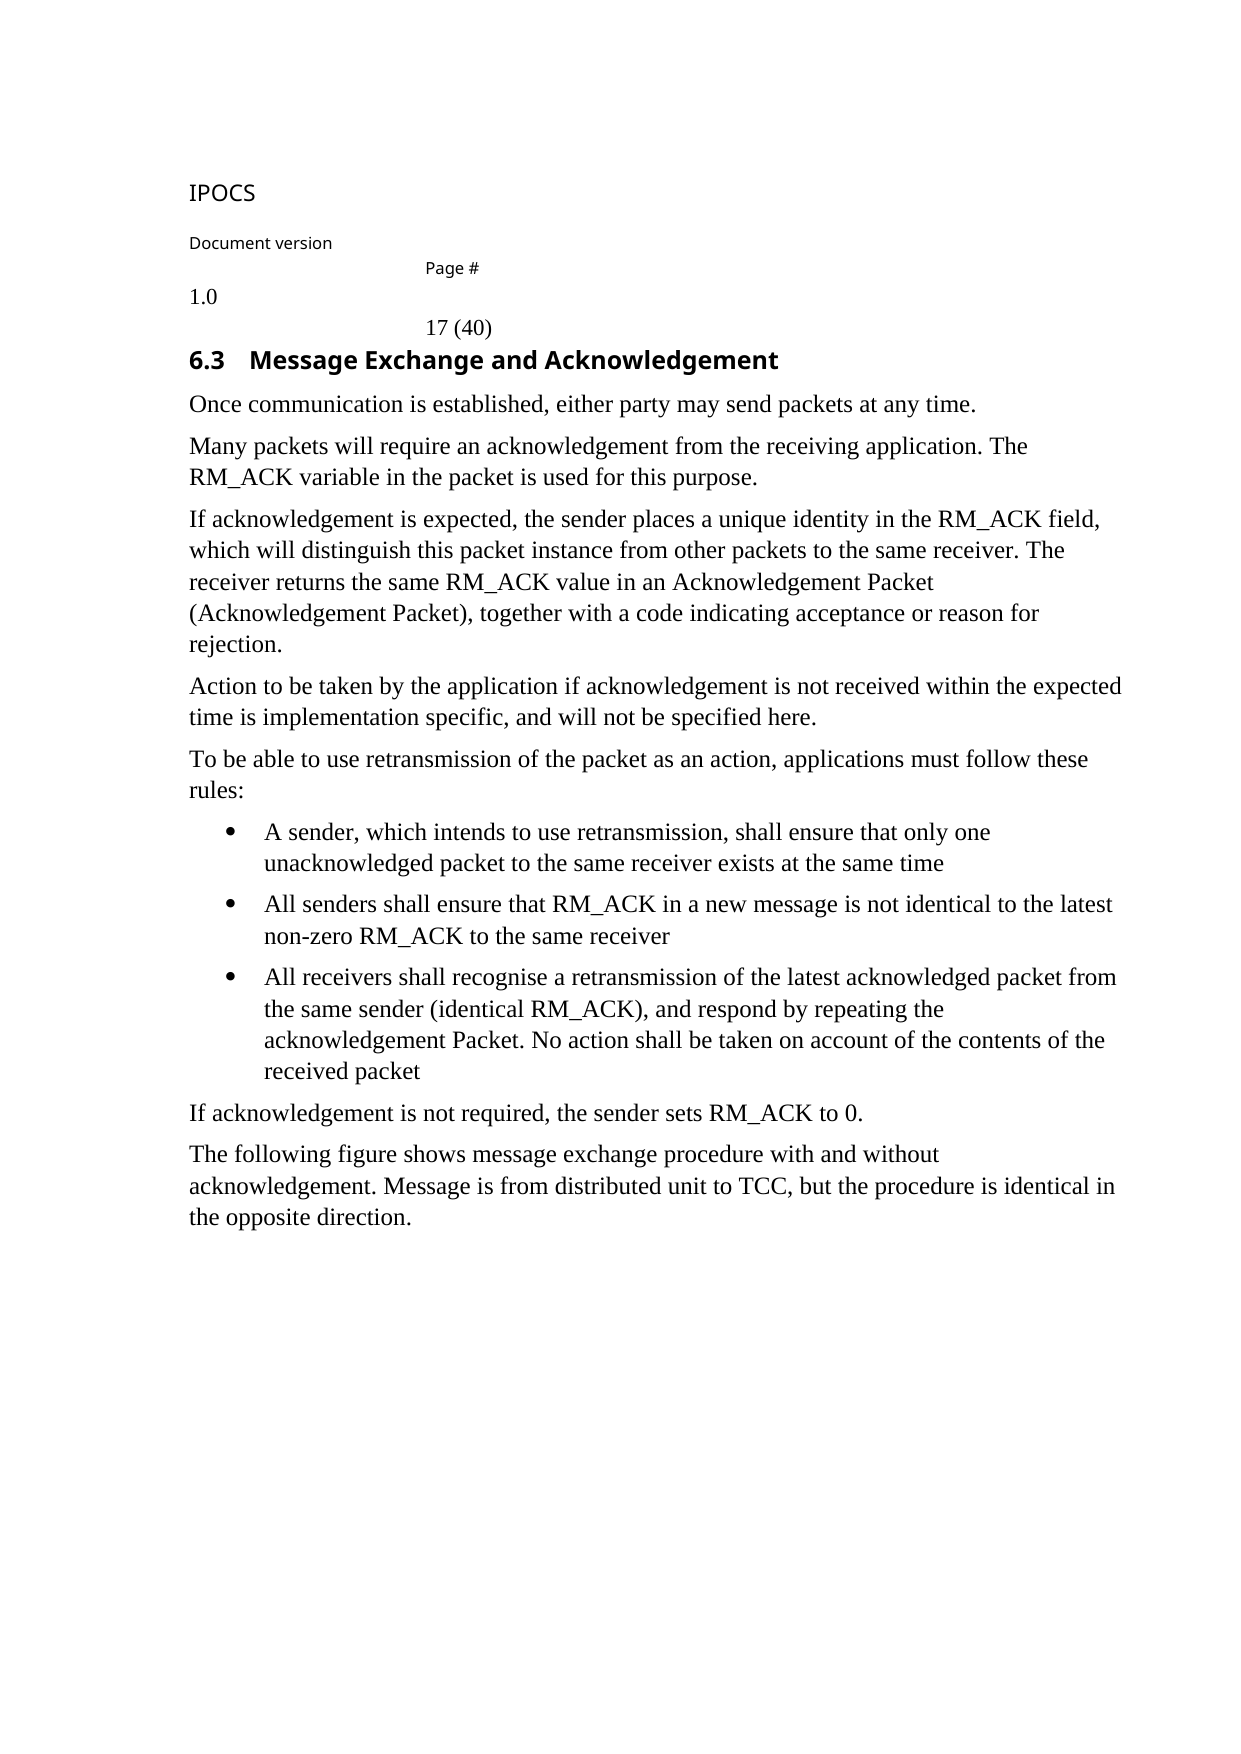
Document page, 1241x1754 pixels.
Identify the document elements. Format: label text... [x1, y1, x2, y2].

subtitle Message Exchange and Acknowledgement [189, 343, 1122, 377]
text If acknowledgement is not required, the sender sets RM_ACK to 0. [189, 1095, 1122, 1127]
list All senders shall ensure that RM_ACK in a new message is not identical to the latest non-zero RM_ACK to the same receiver [226, 887, 1122, 949]
list All receivers shall recognise a retransmission of the latest acknowledged packet from the same sender (identical RM_ACK), and respond by repeating the acknowledgement Packet. No action shall be taken on account of the contents of the received packet [226, 960, 1122, 1085]
list A sender, which intends to use retransmission, shall ensure that only one unacknowledged packet to the same receiver exists at the same time [226, 814, 1122, 877]
text If acknowledgement is expected, the sender places a unique identity in the RM_ACK field, which will distinguish this packet instance from other packets to the same receiver. The receiver returns the same RM_ACK value in an Acknowledgement Packet (7.2.4), together with a code indicating acceptance or reason for rejection. [189, 502, 1122, 658]
text The following figure shows message exchange procedure with and without acknowledgement. Message is from distributed unit to TCC, but the procedure is identical in the opposite direction. [189, 1137, 1122, 1231]
text Many packets will require an acknowledgement from the receiving application. The RM_ACK variable in the packet is used for this purpose. [189, 429, 1122, 491]
text Once communication is established, either party may send packets at any time. [189, 387, 1122, 418]
text Action to be taken by the application if acknowledgement is not received within the expected time is implementation specific, and will not be specified here. [189, 668, 1122, 731]
text To be able to use retransmission of the packet as an action, applications must follow these rules: [189, 741, 1122, 804]
